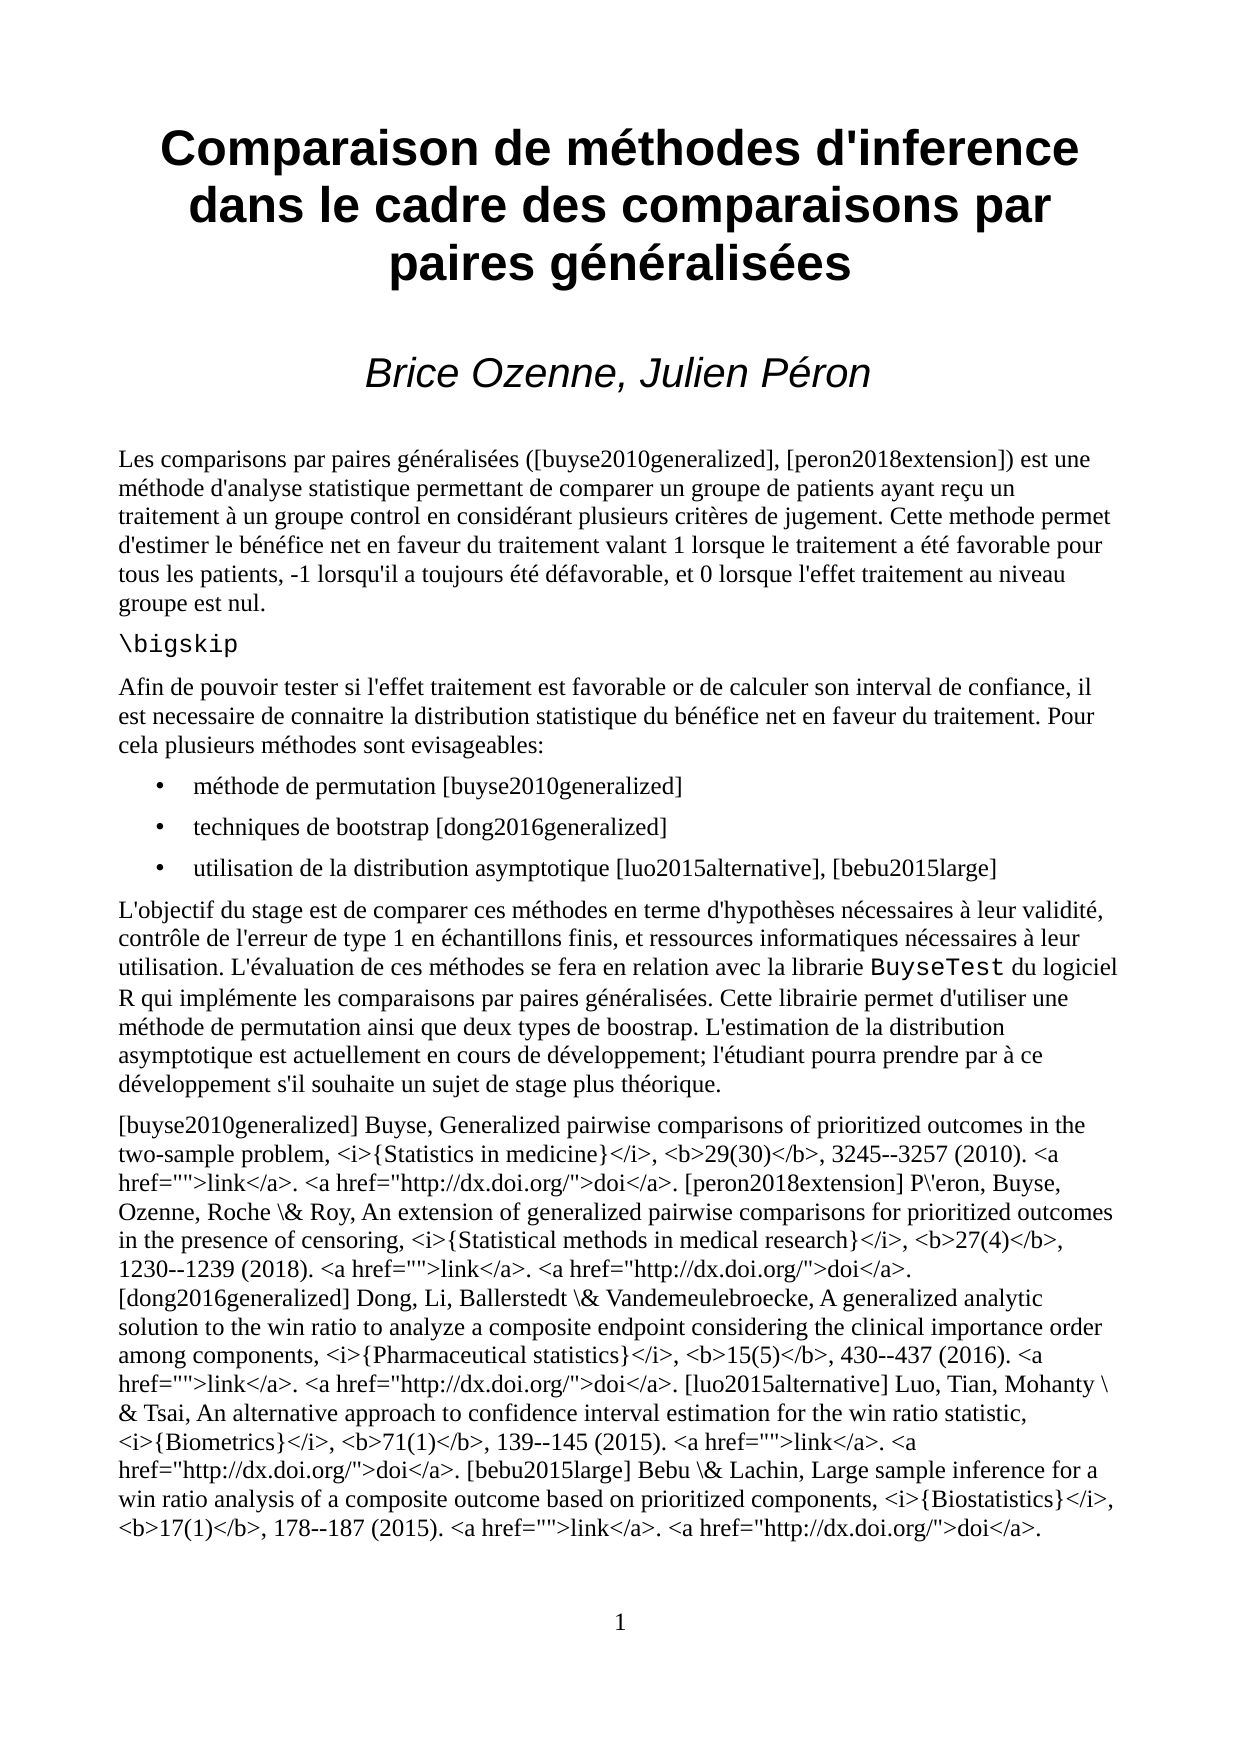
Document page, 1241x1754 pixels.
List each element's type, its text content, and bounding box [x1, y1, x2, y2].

text \bigskip [118, 629, 1122, 660]
text L'objectif du stage est de comparer ces méthodes en terme d'hypothèses nécessaires à leur validité, contrôle de l'erreur de type 1 en échantillons finis, et ressources informatiques nécessaires à leur utilisation. L'évaluation de ces méthodes se fera en relation avec la librarie BuyseTest du logiciel R qui implémente les comparaisons par paires généralisées. Cette librairie permet d'utiliser une méthode de permutation ainsi que deux types de boostrap. L'estimation de la distribution asymptotique est actuellement en cours de développement; l'étudiant pourra prendre par à ce développement s'il souhaite un sujet de stage plus théorique. [118, 895, 1122, 1098]
list méthode de permutation [buyse2010generalized] [156, 771, 1122, 800]
text [buyse2010generalized] Buyse, Generalized pairwise comparisons of prioritized outcomes in the two-sample problem, <i>{Statistics in medicine}</i>, <b>29(30)</b>, 3245--3257 (2010). <a href="">link</a>. <a href="http://dx.doi.org/">doi</a>. [peron2018extension] P\'eron, Buyse, Ozenne, Roche \& Roy, An extension of generalized pairwise comparisons for prioritized outcomes in the presence of censoring, <i>{Statistical methods in medical research}</i>, <b>27(4)</b>, 1230--1239 (2018). <a href="">link</a>. <a href="http://dx.doi.org/">doi</a>. [dong2016generalized] Dong, Li, Ballerstedt \& Vandemeulebroecke, A generalized analytic solution to the win ratio to analyze a composite endpoint considering the clinical importance order among components, <i>{Pharmaceutical statistics}</i>, <b>15(5)</b>, 430--437 (2016). <a href="">link</a>. <a href="http://dx.doi.org/">doi</a>. [luo2015alternative] Luo, Tian, Mohanty \& Tsai, An alternative approach to confidence interval estimation for the win ratio statistic, <i>{Biometrics}</i>, <b>71(1)</b>, 139--145 (2015). <a href="">link</a>. <a href="http://dx.doi.org/">doi</a>. [bebu2015large] Bebu \& Lachin, Large sample inference for a win ratio analysis of a composite outcome based on prioritized components, <i>{Biostatistics}</i>, <b>17(1)</b>, 178--187 (2015). <a href="">link</a>. <a href="http://dx.doi.org/">doi</a>. [118, 1111, 1122, 1542]
list techniques de bootstrap [dong2016generalized] [156, 812, 1122, 841]
subtitle Brice Ozenne, Julien Péron [118, 348, 1122, 396]
text Les comparisons par paires généralisées ([buyse2010generalized], [peron2018extension]) est une méthode d'analyse statistique permettant de comparer un groupe de patients ayant reçu un traitement à un groupe control en considérant plusieurs critères de jugement. Cette methode permet d'estimer le bénéfice net en faveur du traitement valant 1 lorsque le traitement a été favorable pour tous les patients, -1 lorsqu'il a toujours été défavorable, et 0 lorsque l'effet traitement au niveau groupe est nul. [118, 444, 1122, 616]
list utilisation de la distribution asymptotique [luo2015alternative], [bebu2015large] [156, 853, 1122, 882]
text Afin de pouvoir tester si l'effet traitement est favorable or de calculer son interval de confiance, il est necessaire de connaitre la distribution statistique du bénéfice net en faveur du traitement. Pour cela plusieurs méthodes sont evisageables: [118, 672, 1122, 758]
title Comparaison de méthodes d'inference dans le cadre des comparaisons par paires généralisées [118, 118, 1122, 291]
